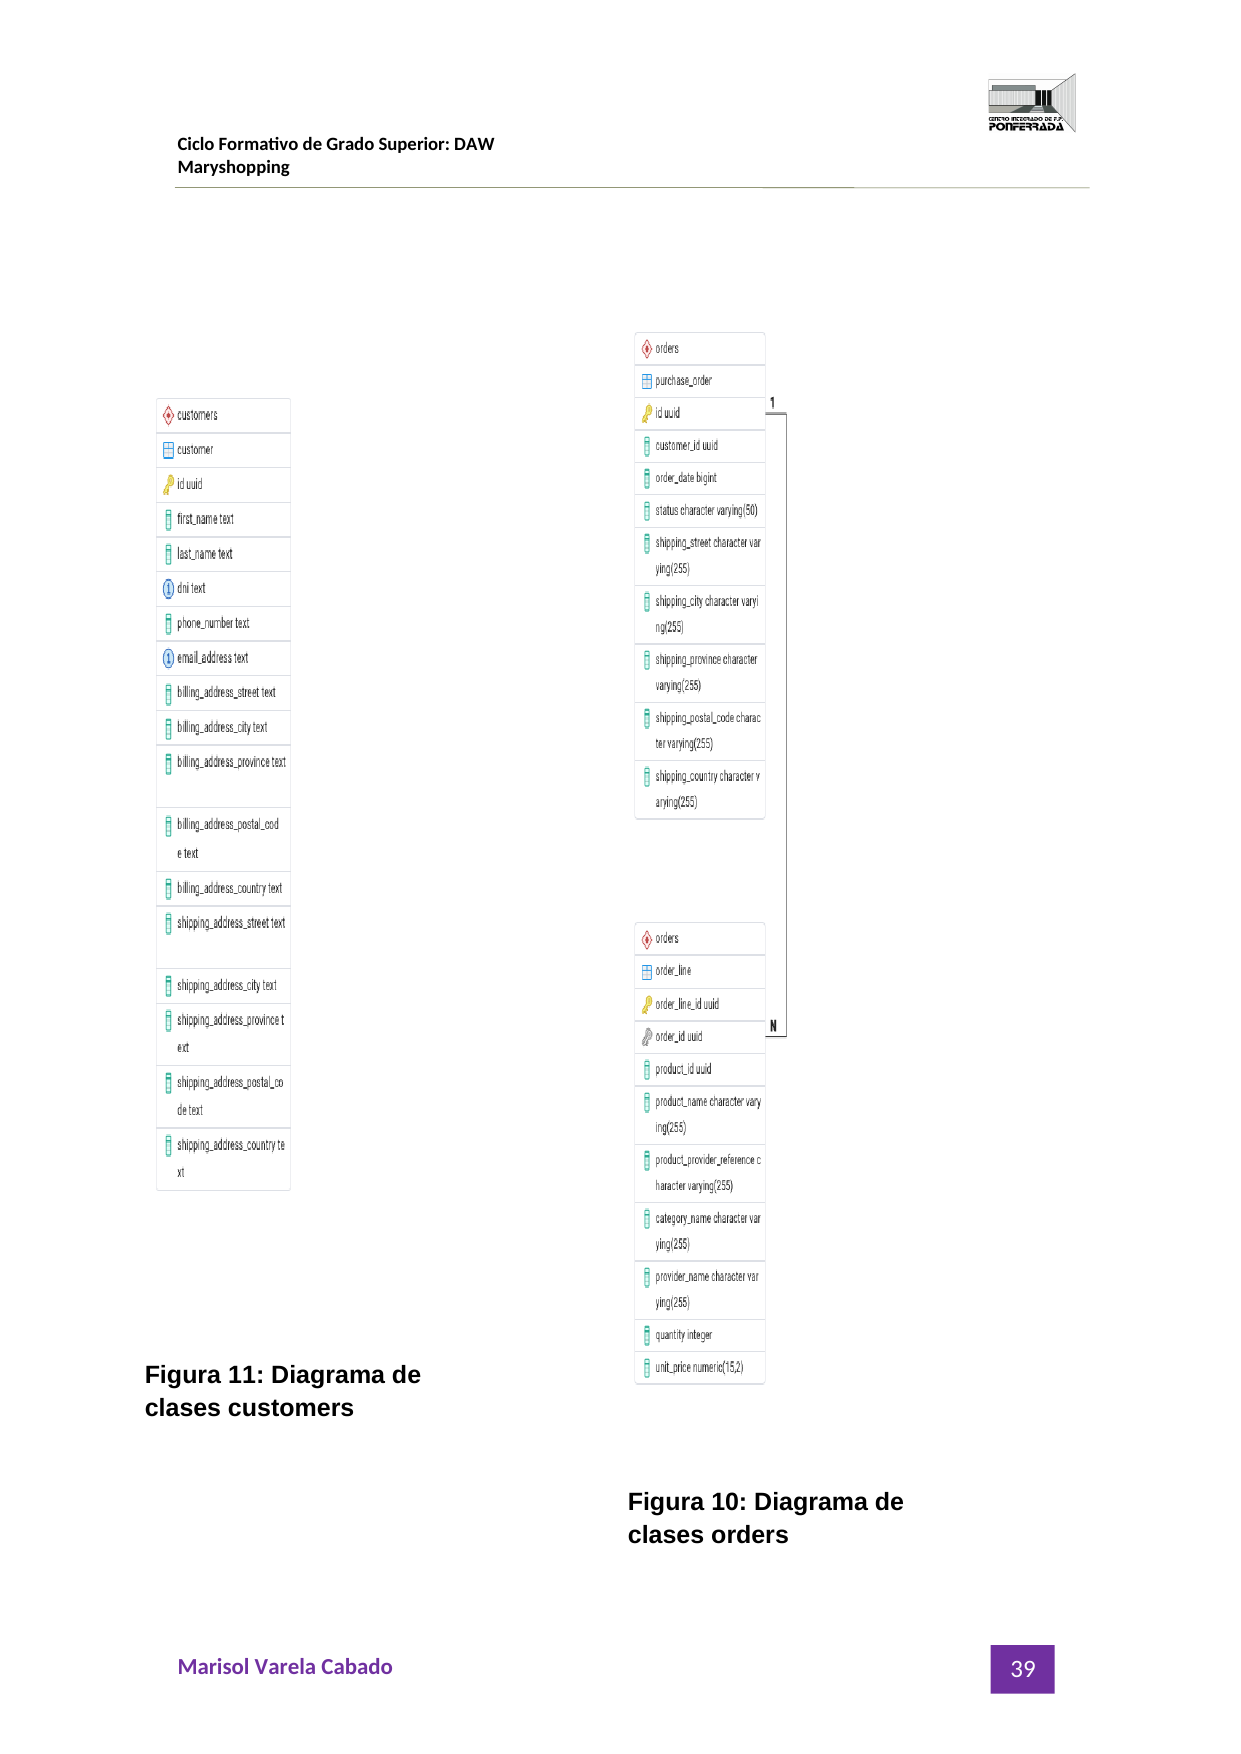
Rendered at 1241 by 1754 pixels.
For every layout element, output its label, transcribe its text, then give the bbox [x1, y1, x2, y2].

text Figura 10: Diagrama de clases orders [628, 282, 974, 1549]
text Figura 11: Diagrama de clases customers [144, 337, 489, 1422]
